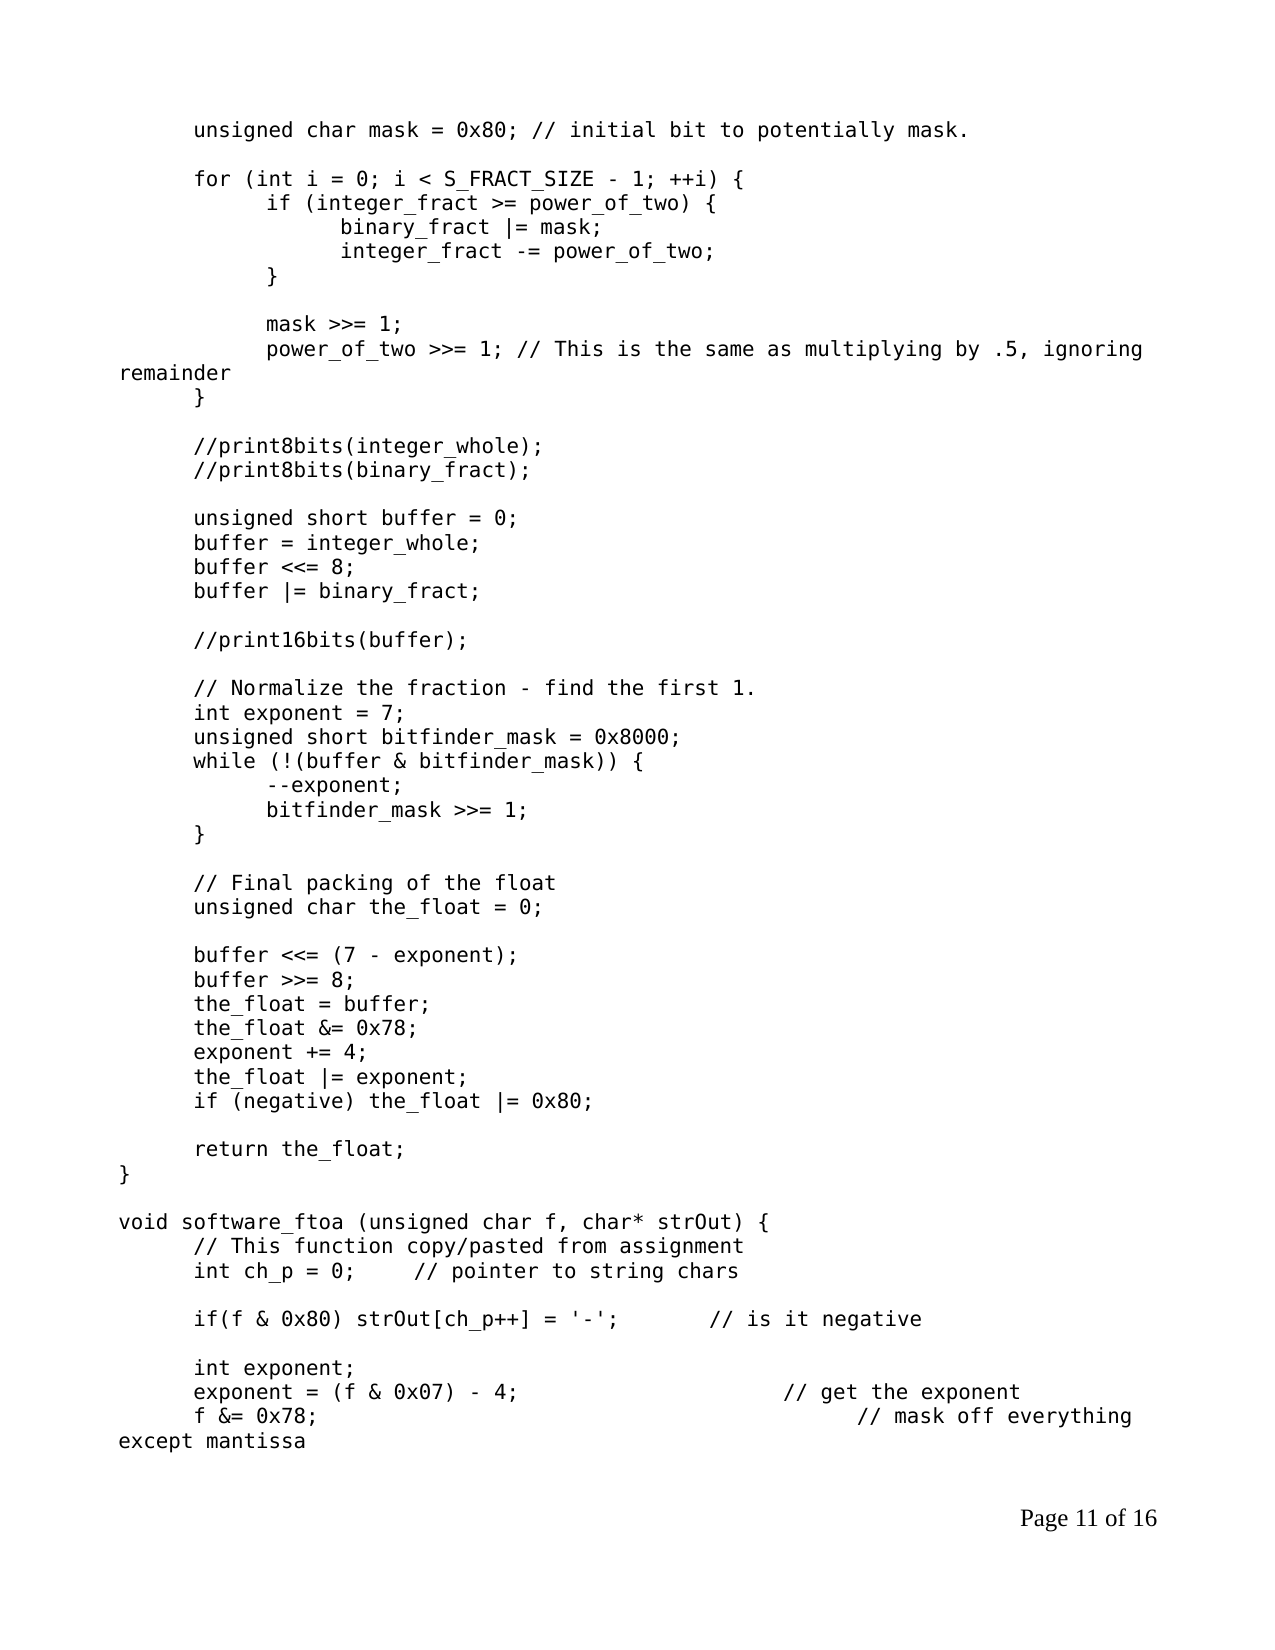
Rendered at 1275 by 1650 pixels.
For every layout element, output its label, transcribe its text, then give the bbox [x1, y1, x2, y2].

text bitfinder_mask >>= 1; [118, 798, 1157, 822]
text binary_fract |= mask; [118, 215, 1157, 239]
text // Normalize the fraction - find the first 1. [118, 676, 1157, 701]
text } [118, 822, 1157, 846]
text f &= 0x78; // mask off everything except mantissa [118, 1404, 1157, 1453]
text int ch_p = 0; // pointer to string chars [118, 1259, 1157, 1283]
text unsigned char the_float = 0; [118, 895, 1157, 919]
text // Final packing of the float [118, 871, 1157, 895]
text exponent = (f & 0x07) - 4; // get the exponent [118, 1380, 1157, 1404]
text return the_float; [118, 1137, 1157, 1162]
text if(f & 0x80) strOut[ch_p++] = '-'; // is it negative [118, 1307, 1157, 1332]
text --exponent; [118, 773, 1157, 798]
text //print16bits(buffer); [118, 628, 1157, 652]
text exponent += 4; [118, 1040, 1157, 1065]
text the_float = buffer; [118, 992, 1157, 1016]
text mask >>= 1; [118, 312, 1157, 337]
text int exponent = 7; [118, 701, 1157, 725]
text the_float |= exponent; [118, 1065, 1157, 1089]
text while (!(buffer & bitfinder_mask)) { [118, 749, 1157, 773]
text //print8bits(integer_whole); [118, 434, 1157, 458]
text power_of_two >>= 1; // This is the same as multiplying by .5, ignoring remainder [118, 337, 1157, 385]
text //print8bits(binary_fract); [118, 458, 1157, 482]
text } [118, 264, 1157, 288]
text buffer = integer_whole; [118, 531, 1157, 555]
text unsigned char mask = 0x80; // initial bit to potentially mask. [118, 118, 1157, 142]
text if (integer_fract >= power_of_two) { [118, 191, 1157, 215]
text buffer <<= (7 - exponent); [118, 943, 1157, 968]
text // This function copy/pasted from assignment [118, 1234, 1157, 1259]
text if (negative) the_float |= 0x80; [118, 1089, 1157, 1113]
text the_float &= 0x78; [118, 1016, 1157, 1040]
text unsigned short buffer = 0; [118, 506, 1157, 531]
text buffer >>= 8; [118, 968, 1157, 992]
text unsigned short bitfinder_mask = 0x8000; [118, 725, 1157, 749]
text } [118, 385, 1157, 409]
text int exponent; [118, 1356, 1157, 1380]
text for (int i = 0; i < S_FRACT_SIZE - 1; ++i) { [118, 167, 1157, 191]
text } [118, 1162, 1157, 1186]
text buffer |= binary_fract; [118, 579, 1157, 603]
text integer_fract -= power_of_two; [118, 239, 1157, 264]
text void software_ftoa (unsigned char f, char* strOut) { [118, 1210, 1157, 1234]
text buffer <<= 8; [118, 555, 1157, 579]
